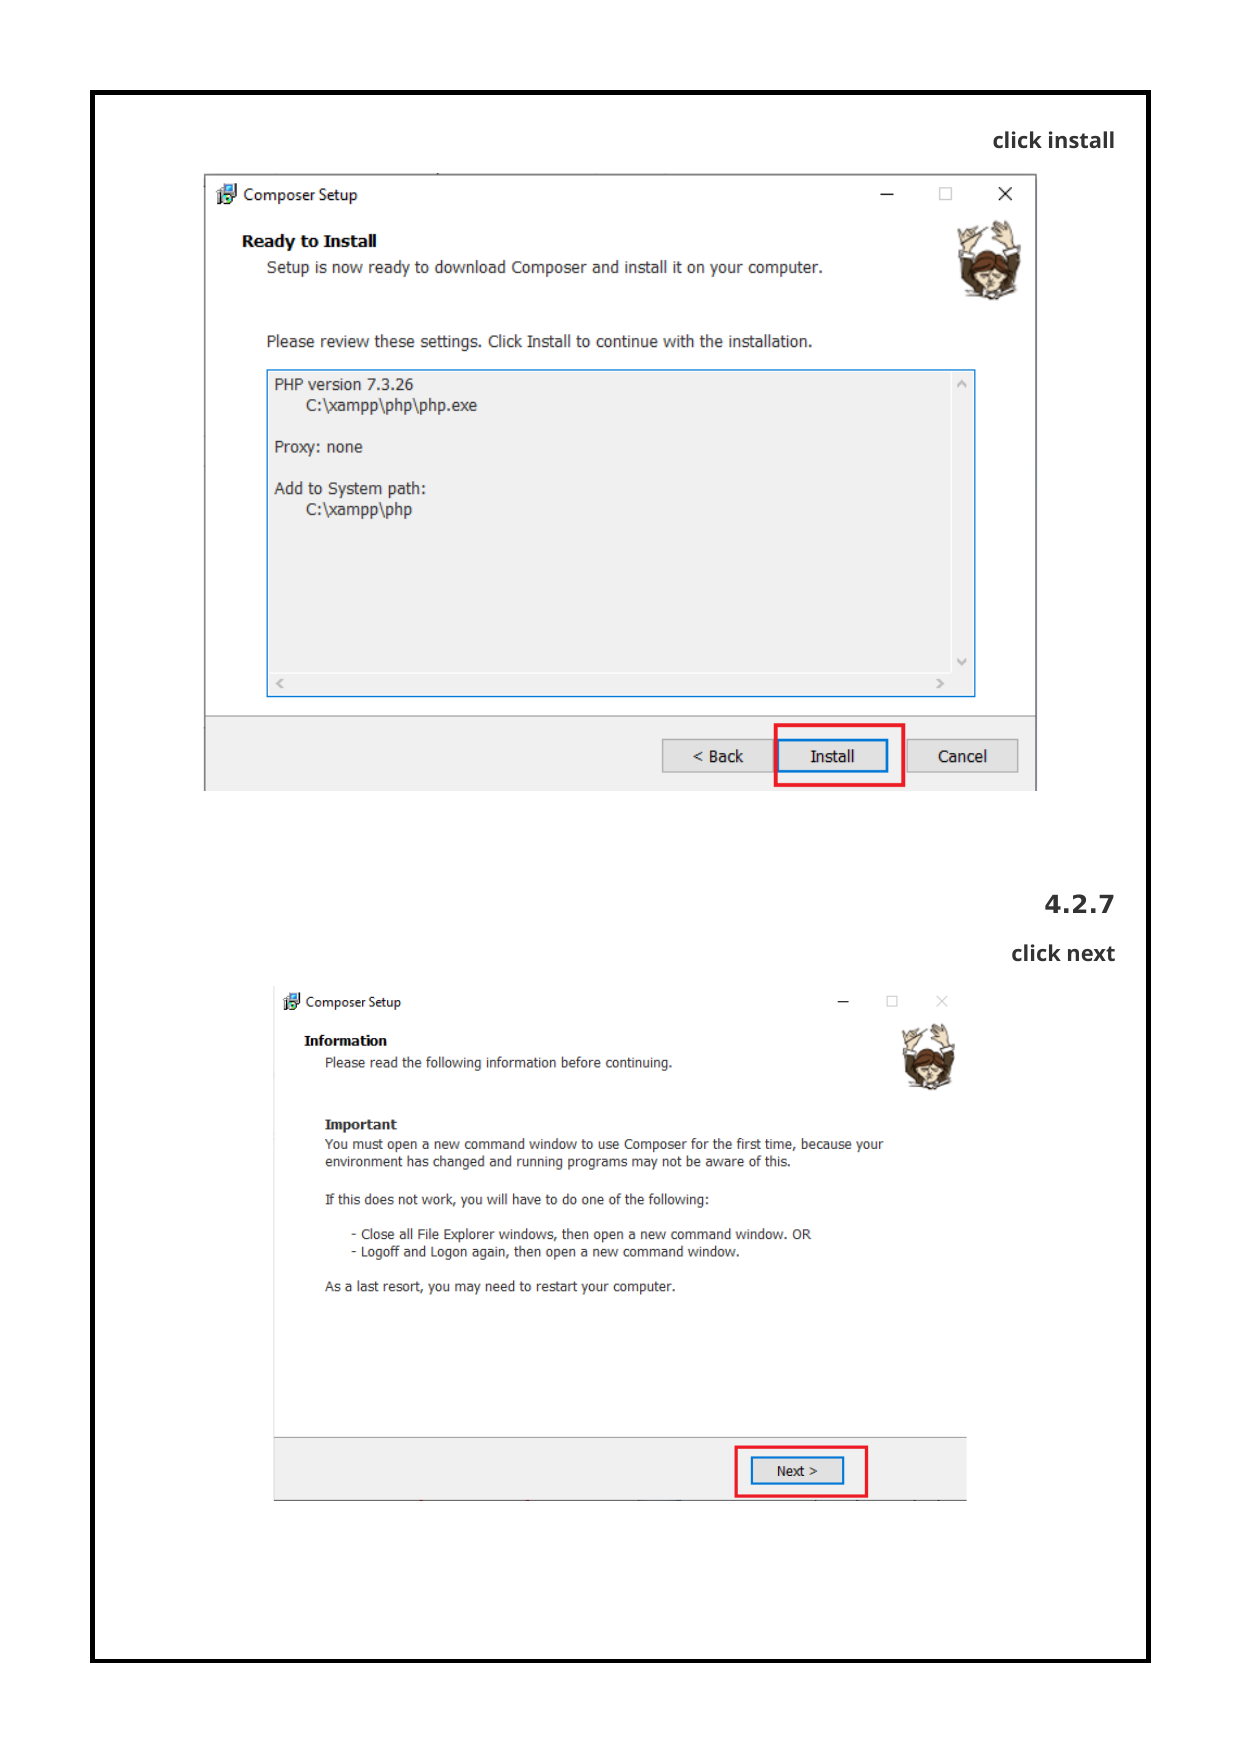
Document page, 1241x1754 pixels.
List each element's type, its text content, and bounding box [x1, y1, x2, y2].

text 4.2.7 [125, 890, 1116, 919]
text click next [125, 938, 1116, 968]
picture [273, 986, 967, 1501]
picture [203, 173, 1038, 791]
text click install [125, 125, 1116, 155]
